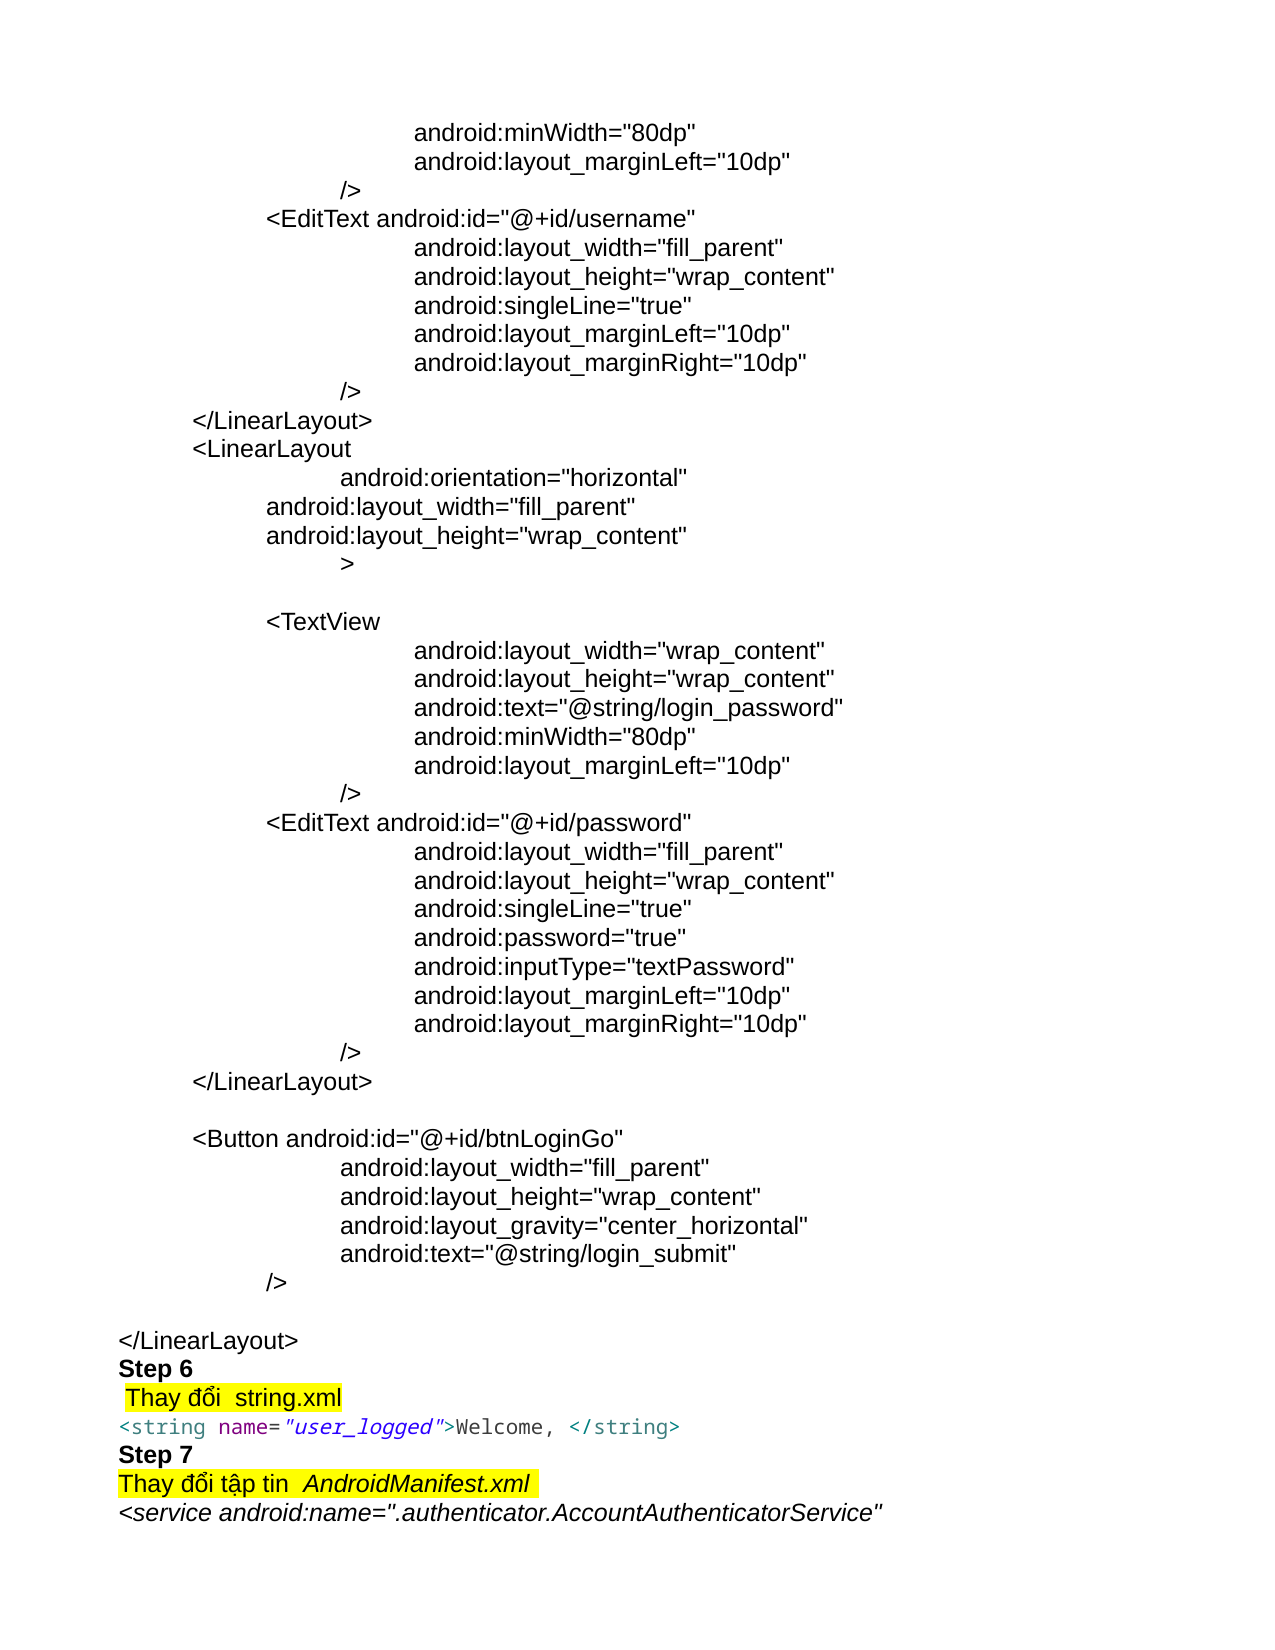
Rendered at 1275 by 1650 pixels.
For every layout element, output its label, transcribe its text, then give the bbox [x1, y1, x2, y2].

text android:layout_width="fill_parent" [118, 1153, 1157, 1182]
text /> [118, 1268, 1157, 1297]
text <Button android:id="@+id/btnLoginGo" [118, 1124, 1157, 1153]
text android:layout_gravity="center_horizontal" [118, 1211, 1157, 1239]
text <EditText android:id="@+id/password" [118, 808, 1157, 837]
text android:inputType="textPassword" [118, 952, 1157, 981]
text android:layout_marginRight="10dp" [118, 1009, 1157, 1038]
text Thay đổi string.xml [118, 1383, 1157, 1412]
text /> [118, 176, 1157, 204]
text Step 6 [118, 1354, 1157, 1383]
text android:layout_marginLeft="10dp" [118, 981, 1157, 1009]
text Thay đổi tập tin AndroidManifest.xml [118, 1469, 1157, 1498]
text android:minWidth="80dp" [118, 118, 1157, 147]
text android:layout_marginLeft="10dp" [118, 319, 1157, 348]
text /> [118, 1038, 1157, 1067]
text android:layout_height="wrap_content" [118, 664, 1157, 693]
text > [118, 549, 1157, 578]
text android:layout_height="wrap_content" [118, 262, 1157, 291]
text /> [118, 377, 1157, 406]
text android:layout_marginRight="10dp" [118, 348, 1157, 377]
text android:layout_marginLeft="10dp" [118, 751, 1157, 779]
text <LinearLayout [118, 434, 1157, 463]
text android:layout_height="wrap_content" [118, 1182, 1157, 1211]
text Step 7 [118, 1440, 1157, 1469]
text android:password="true" [118, 923, 1157, 952]
text android:layout_height="wrap_content" [118, 521, 1157, 549]
text android:layout_width="fill_parent" [118, 492, 1157, 521]
text android:minWidth="80dp" [118, 722, 1157, 751]
text /> [118, 779, 1157, 808]
text </LinearLayout> [118, 1326, 1157, 1354]
text android:singleLine="true" [118, 291, 1157, 319]
text android:text="@string/login_submit" [118, 1239, 1157, 1268]
text <service android:name=".authenticator.AccountAuthenticatorService" [118, 1498, 1157, 1527]
text <EditText android:id="@+id/username" [118, 204, 1157, 233]
text <string name="user_logged">Welcome, </string> [118, 1412, 1157, 1440]
text android:singleLine="true" [118, 894, 1157, 923]
text <TextView [118, 607, 1157, 636]
text android:layout_height="wrap_content" [118, 866, 1157, 894]
text android:layout_marginLeft="10dp" [118, 147, 1157, 176]
text android:layout_width="wrap_content" [118, 636, 1157, 664]
text android:layout_width="fill_parent" [118, 233, 1157, 262]
text android:orientation="horizontal" [118, 463, 1157, 492]
text android:text="@string/login_password" [118, 693, 1157, 722]
text android:layout_width="fill_parent" [118, 837, 1157, 866]
text </LinearLayout> [118, 406, 1157, 434]
text </LinearLayout> [118, 1067, 1157, 1096]
